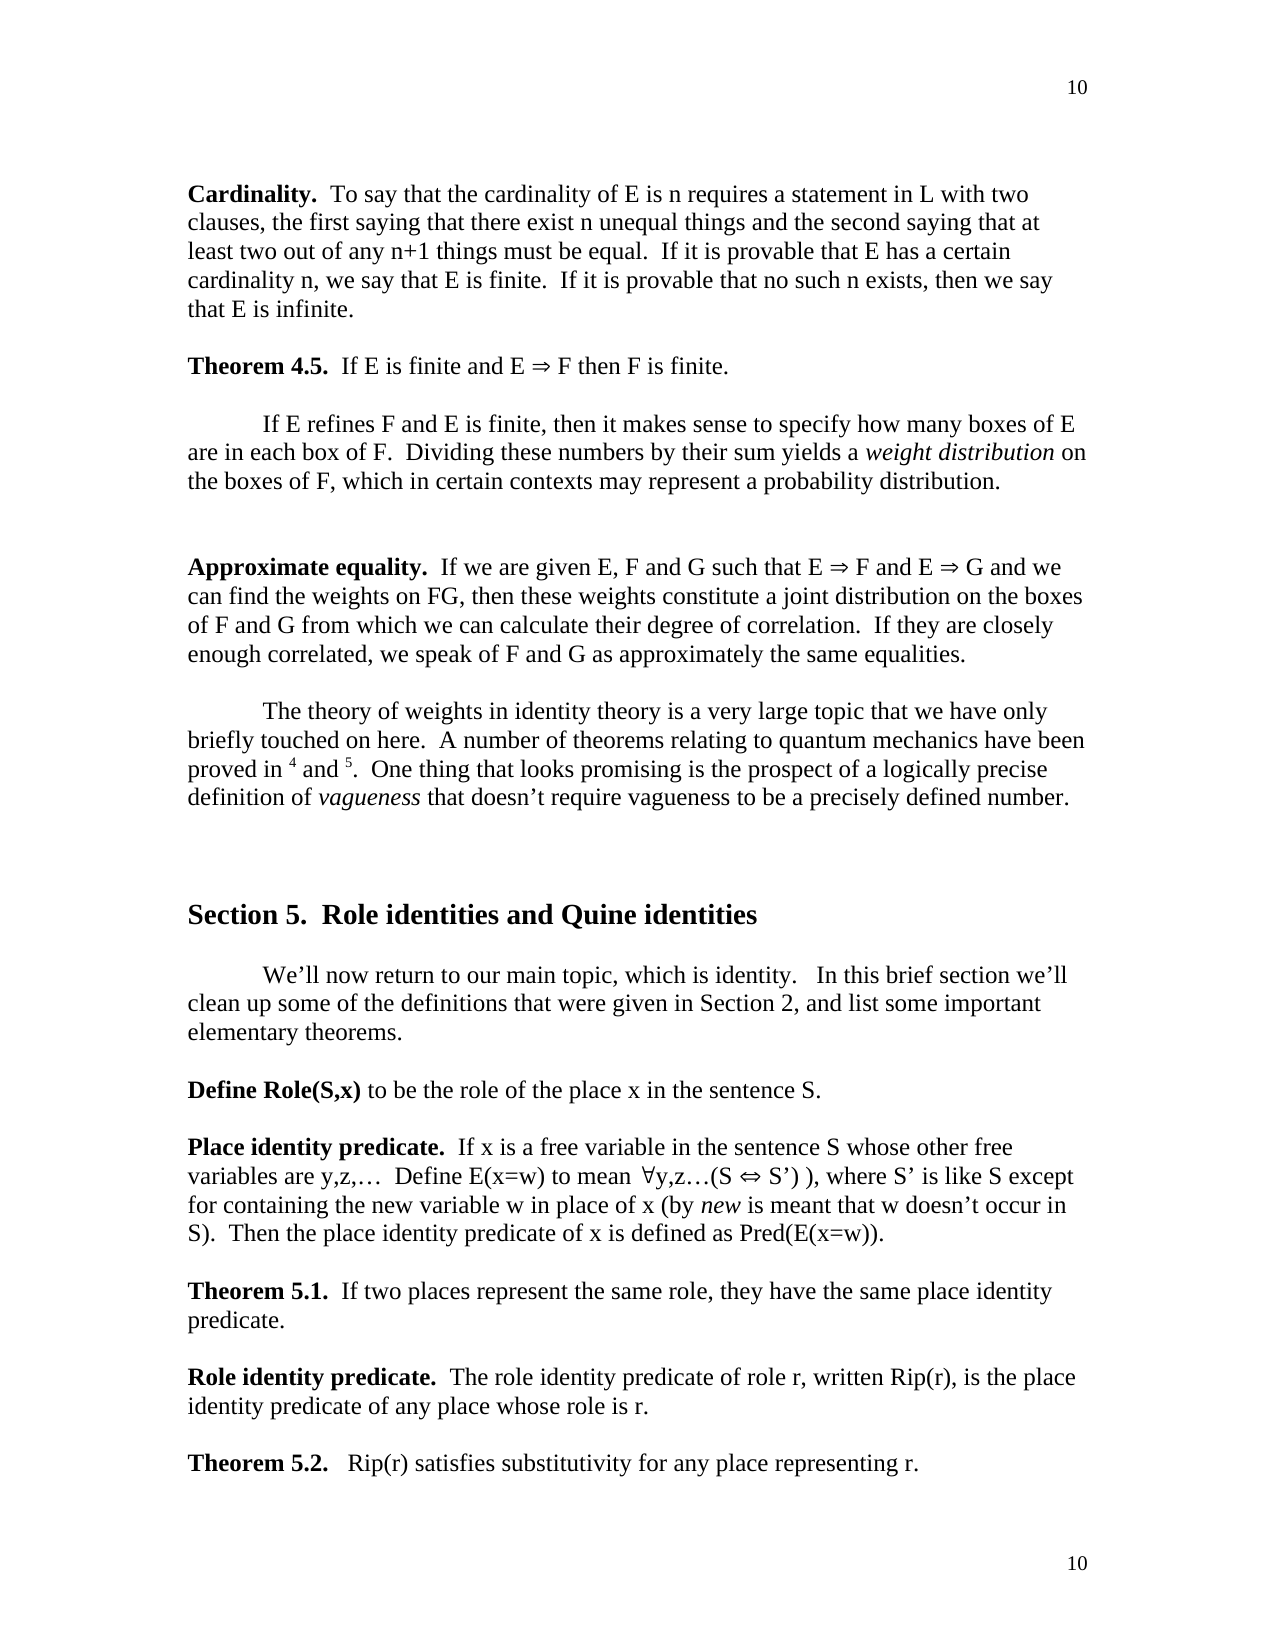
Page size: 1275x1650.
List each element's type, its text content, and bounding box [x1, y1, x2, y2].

text The theory of weights in identity theory is a very large topic that we have only briefly touched on here. A number of theorems relating to quantum mechanics have been proved in 4 and 5. One thing that looks promising is the prospect of a logically precise definition of vagueness that doesn’t require vagueness to be a precisely defined number. [187, 696, 1087, 811]
text Place identity predicate. If x is a free variable in the sentence S whose other free variables are y,z,… Define E(x=w) to mean y,z…(S  S’) ), where S’ is like S except for containing the new variable w in place of x (by new is meant that w doesn’t occur in S). Then the place identity predicate of x is defined as Pred(E(x=w)). [187, 1132, 1087, 1247]
text Theorem 4.5. If E is finite and E  F then F is finite. [187, 351, 1087, 380]
text Theorem 5.1. If two places represent the same role, they have the same place identity predicate. [187, 1276, 1087, 1333]
text Define Role(S,x) to be the role of the place x in the sentence S. [187, 1075, 1087, 1103]
text We’ll now return to our main topic, which is identity. In this brief section we’ll clean up some of the definitions that were given in Section 2, and list some important elementary theorems. [187, 960, 1087, 1046]
text Theorem 5.2. Rip(r) satisfies substitutivity for any place representing r. [187, 1448, 1087, 1477]
text Cardinality. To say that the cardinality of E is n requires a statement in L with two clauses, the first saying that there exist n unequal things and the second saying that at least two out of any n+1 things must be equal. If it is provable that E has a certain cardinality n, we say that E is finite. If it is provable that no such n exists, then we say that E is infinite. [187, 179, 1087, 322]
text Approximate equality. If we are given E, F and G such that E  F and E  G and we can find the weights on FG, then these weights constitute a joint distribution on the boxes of F and G from which we can calculate their degree of correlation. If they are closely enough correlated, we speak of F and G as approximately the same equalities. [187, 552, 1087, 667]
text If E refines F and E is finite, then it makes sense to specify how many boxes of E are in each box of F. Dividing these numbers by their sum yields a weight distribution on the boxes of F, which in certain contexts may represent a probability distribution. [187, 409, 1087, 495]
text Section 5. Role identities and Quine identities [187, 897, 1087, 931]
text Role identity predicate. The role identity predicate of role r, written Rip(r), is the place identity predicate of any place whose role is r. [187, 1362, 1087, 1420]
